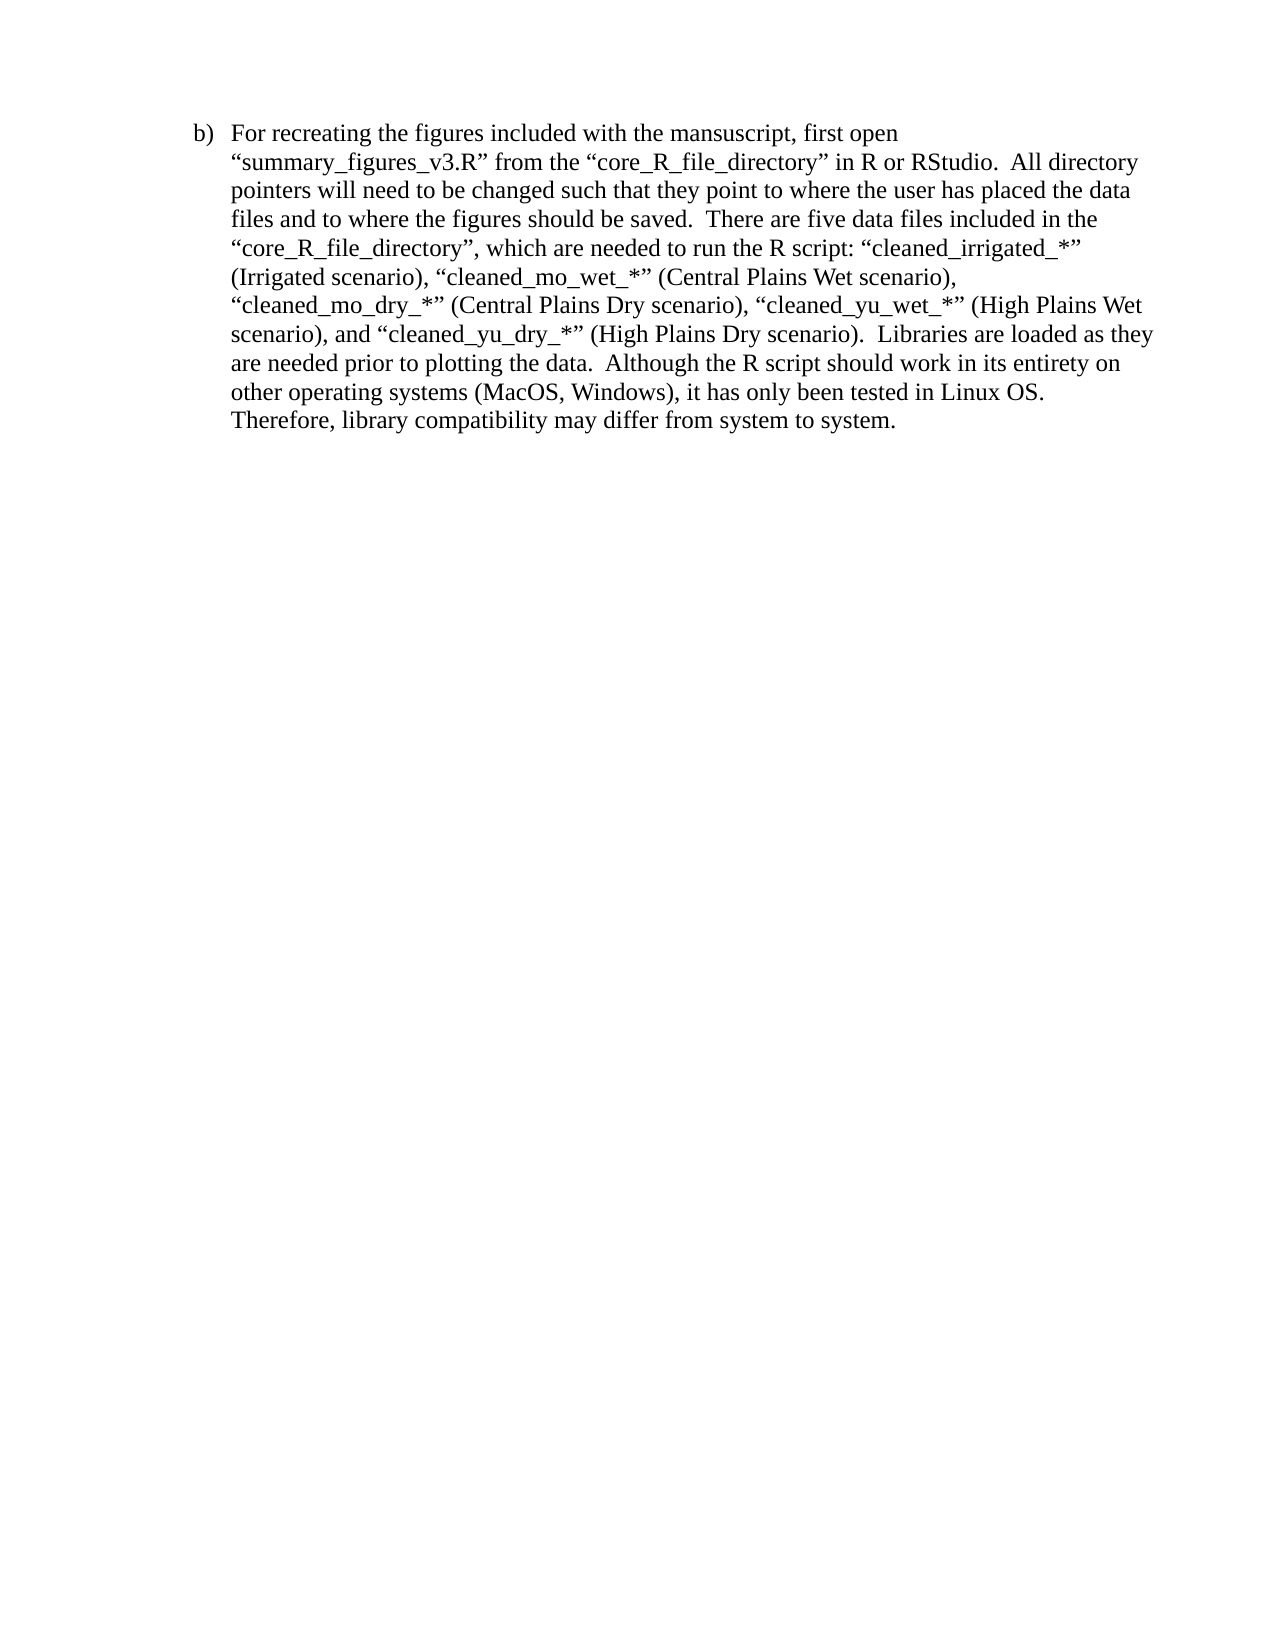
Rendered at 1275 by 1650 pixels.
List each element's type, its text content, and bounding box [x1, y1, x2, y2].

list For recreating the figures included with the mansuscript, first open “summary_figures_v3.R” from the “core_R_file_directory” in R or RStudio. All directory pointers will need to be changed such that they point to where the user has placed the data files and to where the figures should be saved. There are five data files included in the “core_R_file_directory”, which are needed to run the R script: “cleaned_irrigated_*” (Irrigated scenario), “cleaned_mo_wet_*” (Central Plains Wet scenario), “cleaned_mo_dry_*” (Central Plains Dry scenario), “cleaned_yu_wet_*” (High Plains Wet scenario), and “cleaned_yu_dry_*” (High Plains Dry scenario). Libraries are loaded as they are needed prior to plotting the data. Although the R script should work in its entirety on other operating systems (MacOS, Windows), it has only been tested in Linux OS. Therefore, library compatibility may differ from system to system. [193, 118, 1157, 434]
